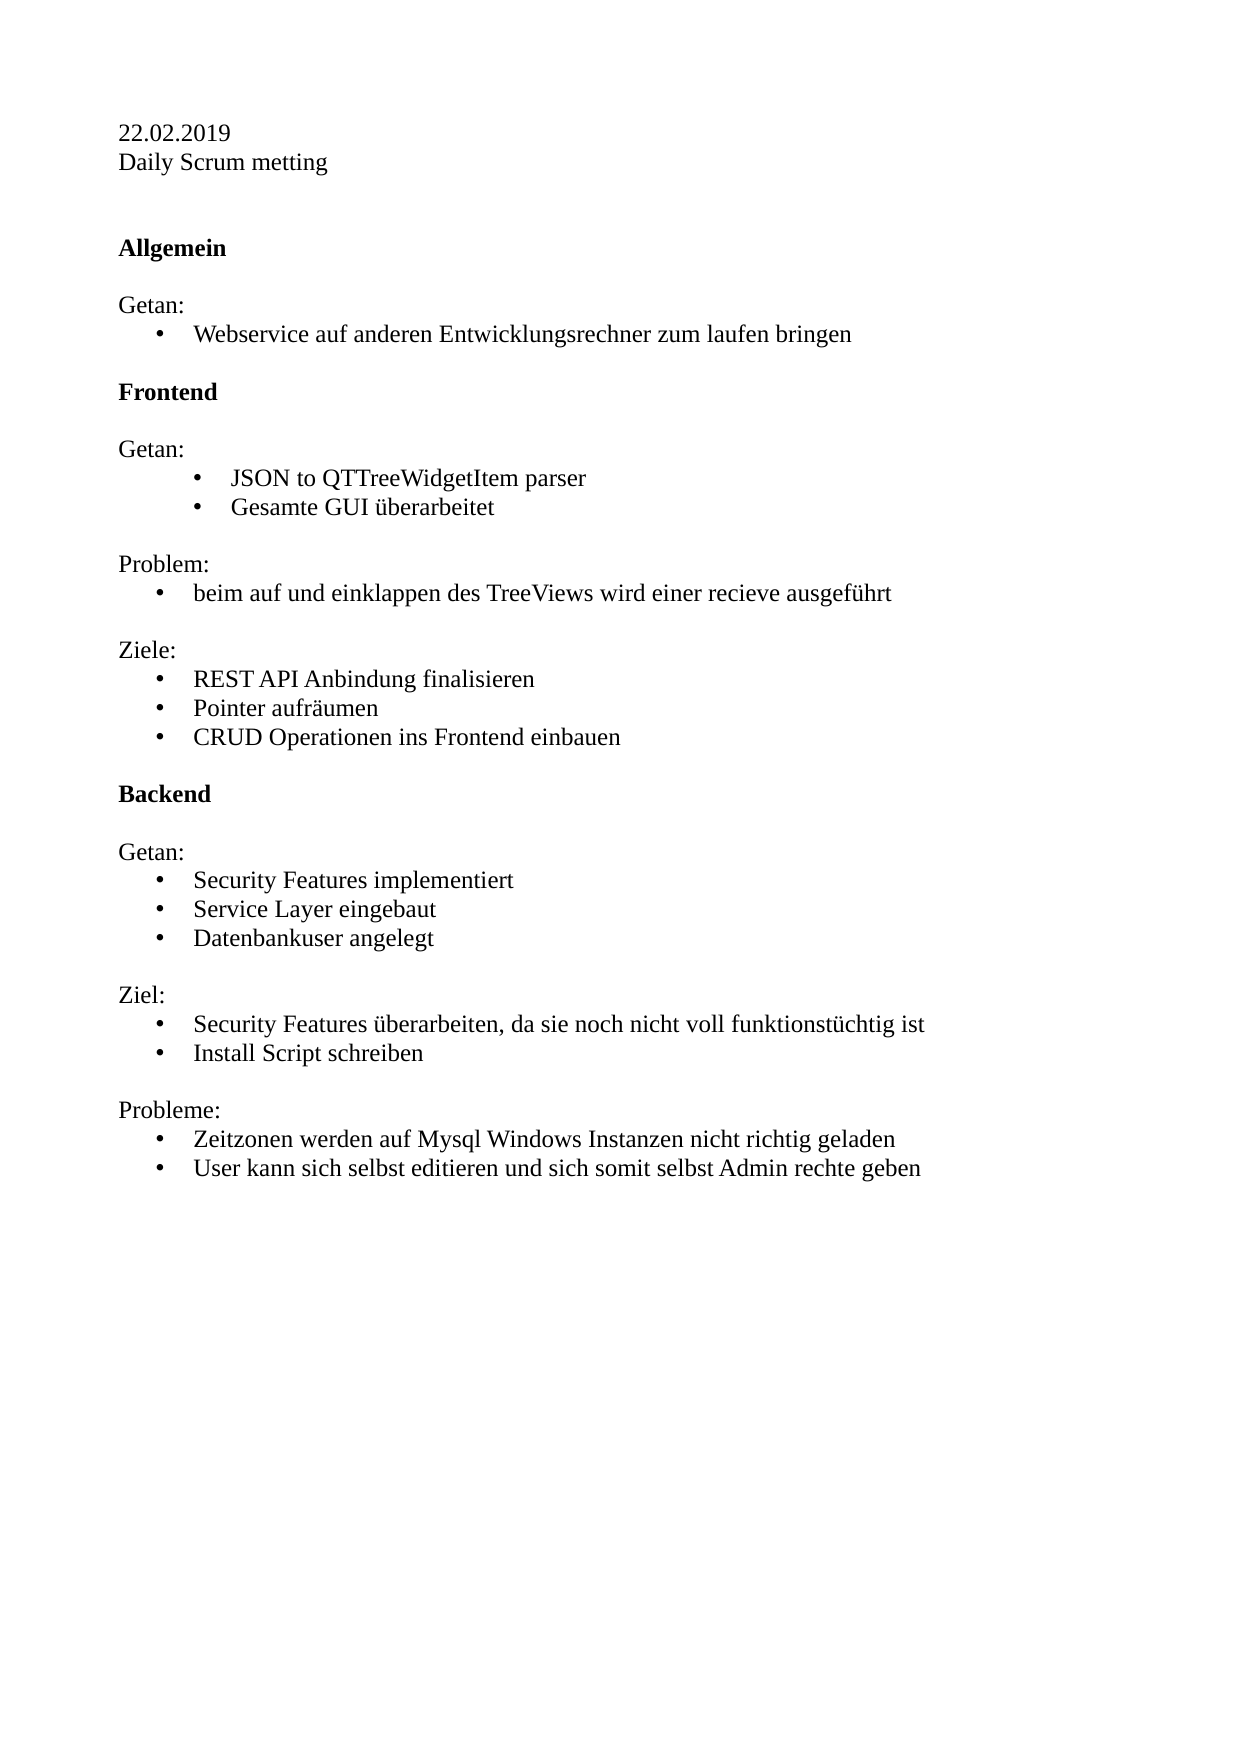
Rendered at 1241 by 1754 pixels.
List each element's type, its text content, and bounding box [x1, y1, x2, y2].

list Gesamte GUI überarbeitet [193, 492, 1122, 521]
text Probleme: [118, 1096, 1122, 1124]
text Ziel: [118, 981, 1122, 1009]
text Getan: [118, 434, 1122, 463]
text Frontend [118, 377, 1122, 406]
list Zeitzonen werden auf Mysql Windows Instanzen nicht richtig geladen [156, 1124, 1122, 1153]
text Ziele: [118, 636, 1122, 664]
text Allgemein [118, 233, 1122, 262]
list Service Layer eingebaut [156, 894, 1122, 923]
text Daily Scrum metting [118, 147, 1122, 176]
text Getan: [118, 291, 1122, 319]
text Problem: [118, 549, 1122, 578]
list Security Features überarbeiten, da sie noch nicht voll funktionstüchtig ist [156, 1009, 1122, 1038]
list Datenbankuser angelegt [156, 923, 1122, 952]
text 22.02.2019 [118, 118, 1122, 147]
list CRUD Operationen ins Frontend einbauen [156, 722, 1122, 751]
text Backend [118, 779, 1122, 808]
list Pointer aufräumen [156, 693, 1122, 722]
list Webservice auf anderen Entwicklungsrechner zum laufen bringen [156, 319, 1122, 348]
list REST API Anbindung finalisieren [156, 664, 1122, 693]
list JSON to QTTreeWidgetItem parser [193, 463, 1122, 492]
list Install Script schreiben [156, 1038, 1122, 1067]
list Security Features implementiert [156, 866, 1122, 894]
list User kann sich selbst editieren und sich somit selbst Admin rechte geben [156, 1153, 1122, 1182]
text Getan: [118, 837, 1122, 866]
list beim auf und einklappen des TreeViews wird einer recieve ausgeführt [156, 578, 1122, 607]
